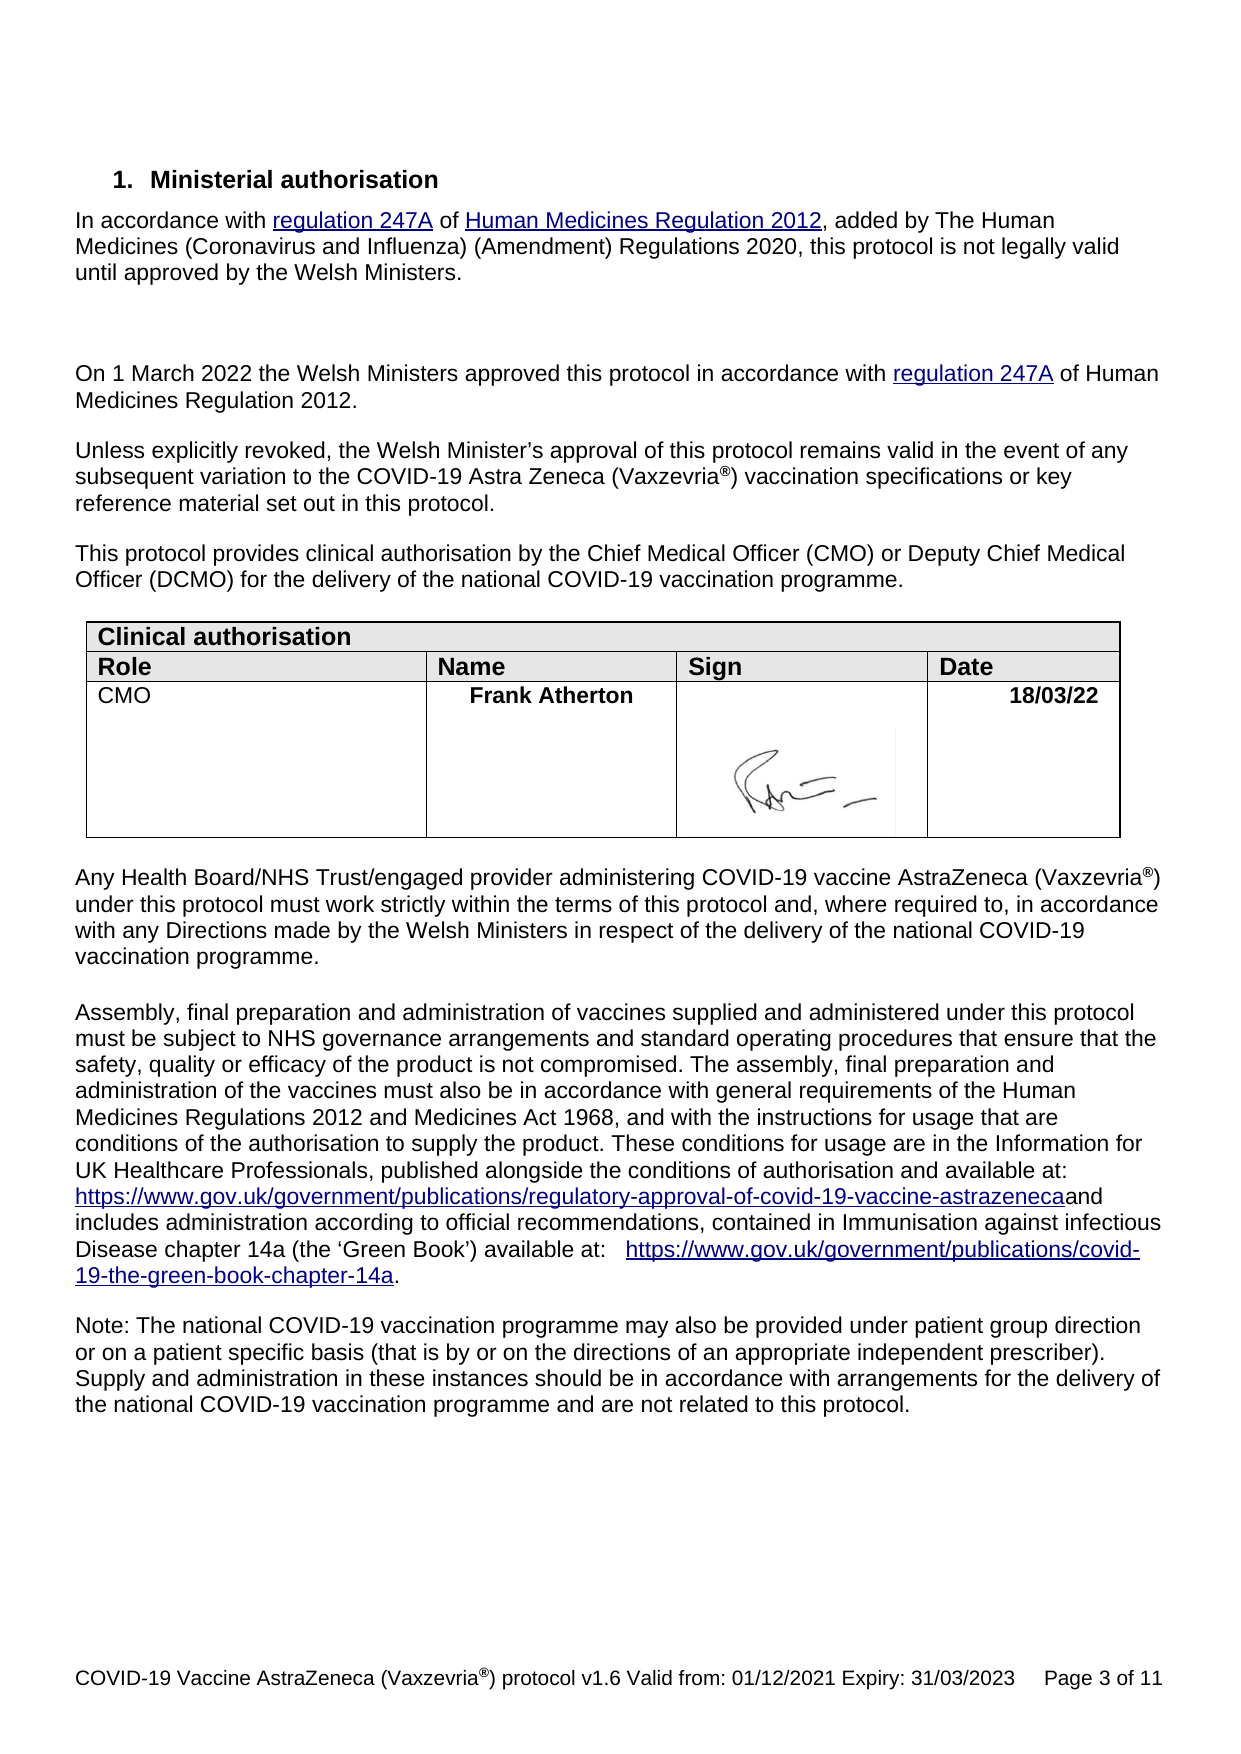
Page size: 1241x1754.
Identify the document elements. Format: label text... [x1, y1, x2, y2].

table_cell Date [928, 652, 1119, 681]
text This protocol provides clinical authorisation by the Chief Medical Officer (CMO) or Deputy Chief Medical Officer (DCMO) for the delivery of the national COVID-19 vaccination programme. [75, 540, 1165, 593]
table_cell Role [87, 652, 426, 681]
text Any Health Board/NHS Trust/engaged provider administering COVID-19 vaccine AstraZeneca (Vaxzevria®) under this protocol must work strictly within the terms of this protocol and, where required to, in accordance with any Directions made by the Welsh Ministers in respect of the delivery of the national COVID-19 vaccination programme. [75, 864, 1165, 970]
table_cell Name [427, 652, 676, 681]
table_cell [677, 682, 927, 837]
text Unless explicitly revoked, the Welsh Minister’s approval of this protocol remains valid in the event of any subsequent variation to the COVID-19 Astra Zeneca (Vaxzevria®) vaccination specifications or key reference material set out in this protocol. [75, 437, 1165, 516]
text Note: The national COVID-19 vaccination programme may also be provided under patient group direction or on a patient specific basis (that is by or on the directions of an appropriate independent prescriber). Supply and administration in these instances should be in accordance with arrangements for the delivery of the national COVID-19 vaccination programme and are not related to this protocol. [75, 1312, 1165, 1418]
table_cell Sign [677, 652, 927, 681]
list Ministerial authorisation [112, 165, 1165, 194]
text Assembly, final preparation and administration of vaccines supplied and administered under this protocol must be subject to NHS governance arrangements and standard operating procedures that ensure that the safety, quality or efficacy of the product is not compromised. The assembly, final preparation and administration of the vaccines must also be in accordance with general requirements of the Human Medicines Regulations 2012 and Medicines Act 1968, and with the instructions for usage that are conditions of the authorisation to supply the product. These conditions for usage are in the Information for UK Healthcare Professionals, published alongside the conditions of authorisation and available at: https://www.gov.uk/government/publications/regulatory-approval-of-covid-19-vaccine-astrazenecaand includes administration according to official recommendations, contained in Immunisation against infectious Disease chapter 14a (the ‘Green Book’) available at: https://www.gov.uk/government/publications/covid-19-the-green-book-chapter-14a. [75, 998, 1165, 1288]
text On 1 March 2022 the Welsh Ministers approved this protocol in accordance with regulation 247A of Human Medicines Regulation 2012. [75, 360, 1165, 413]
table_cell CMO [87, 682, 426, 837]
text In accordance with regulation 247A of Human Medicines Regulation 2012, added by The Human Medicines (Coronavirus and Influenza) (Amendment) Regulations 2020, this protocol is not legally valid until approved by the Welsh Ministers. [75, 207, 1157, 286]
table_cell Frank Atherton [427, 682, 676, 837]
table_header Clinical authorisation [87, 623, 1119, 651]
table_cell 18/03/22 [928, 682, 1119, 837]
